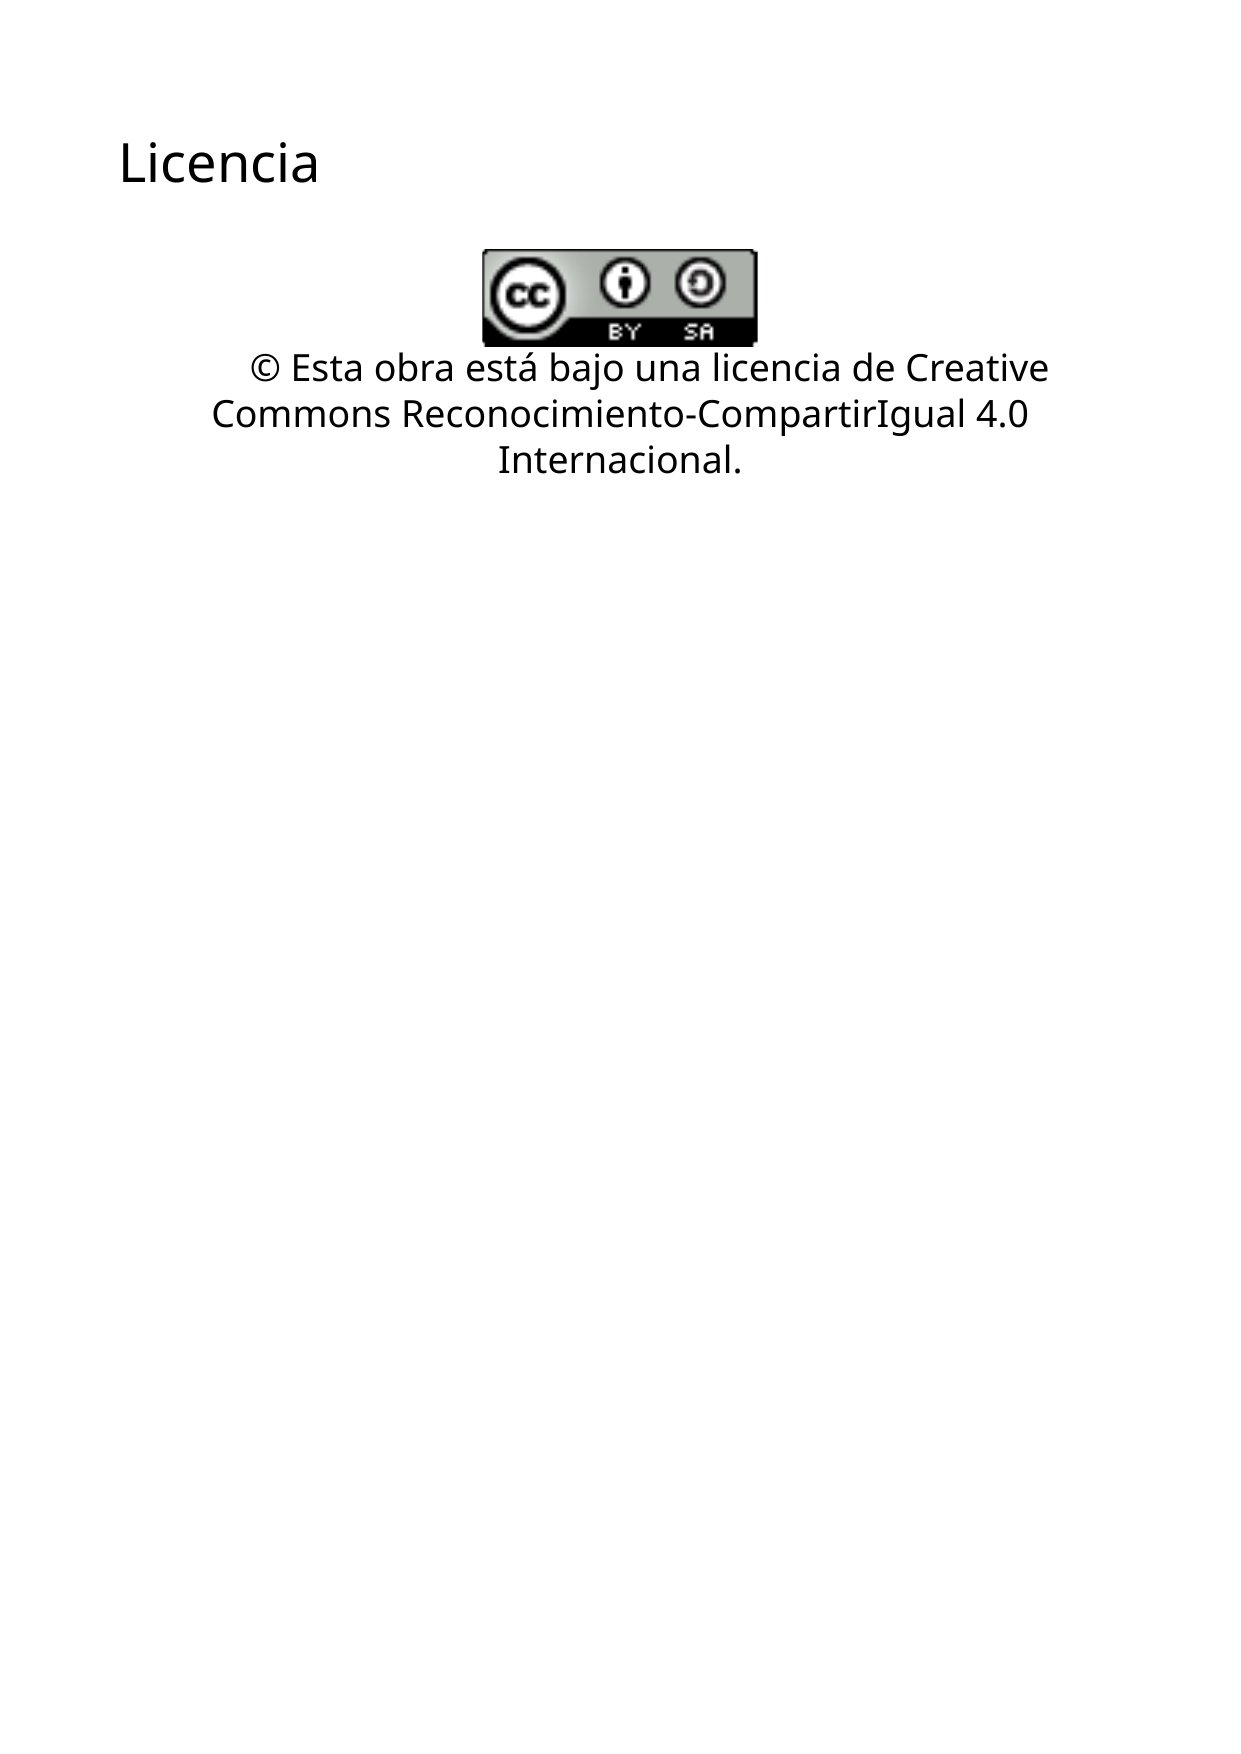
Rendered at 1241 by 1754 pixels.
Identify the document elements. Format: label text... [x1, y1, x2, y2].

text Licencia [118, 124, 1122, 198]
text © Esta obra está bajo una licencia de Creative Commons Reconocimiento-CompartirIgual 4.0 Internacional. [118, 249, 1122, 484]
picture [482, 249, 758, 347]
